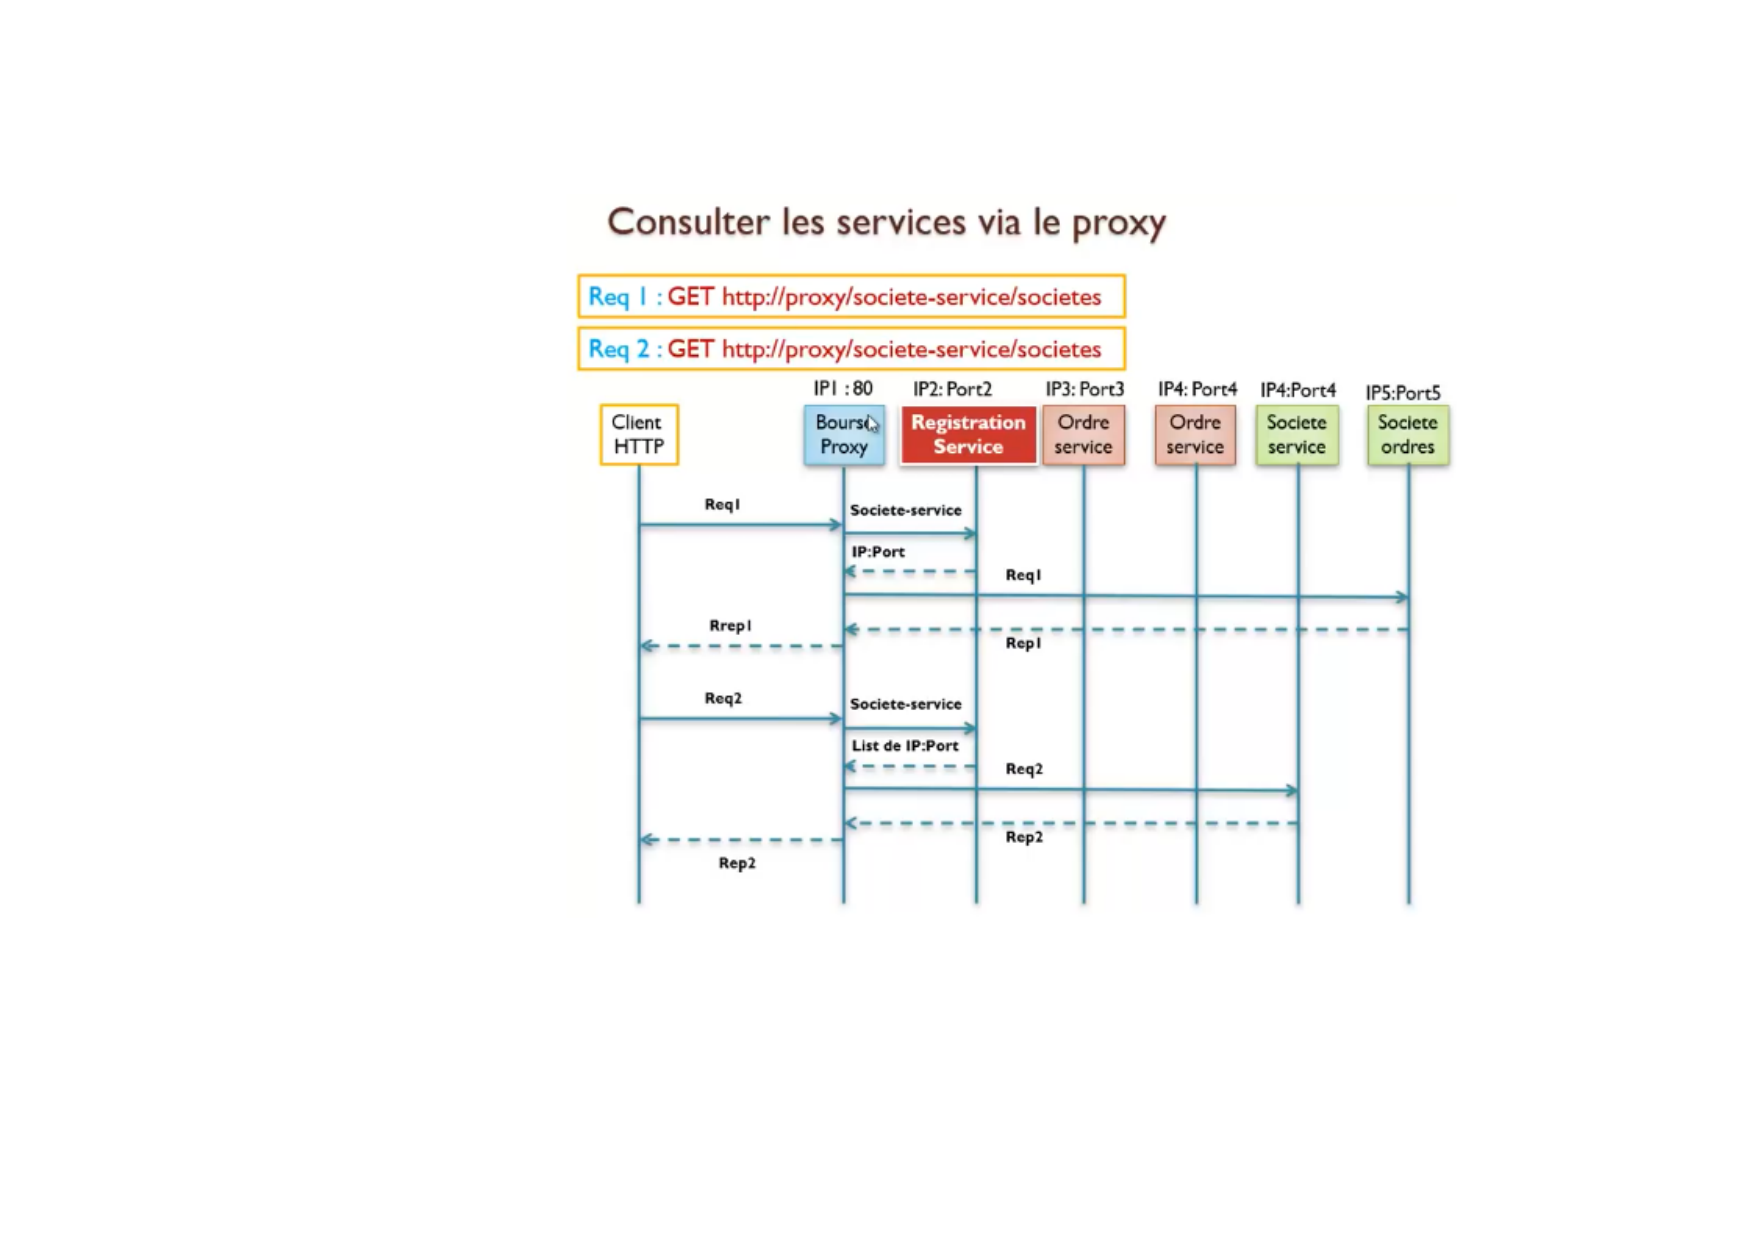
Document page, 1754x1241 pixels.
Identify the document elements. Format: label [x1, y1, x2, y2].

picture [566, 194, 1457, 918]
